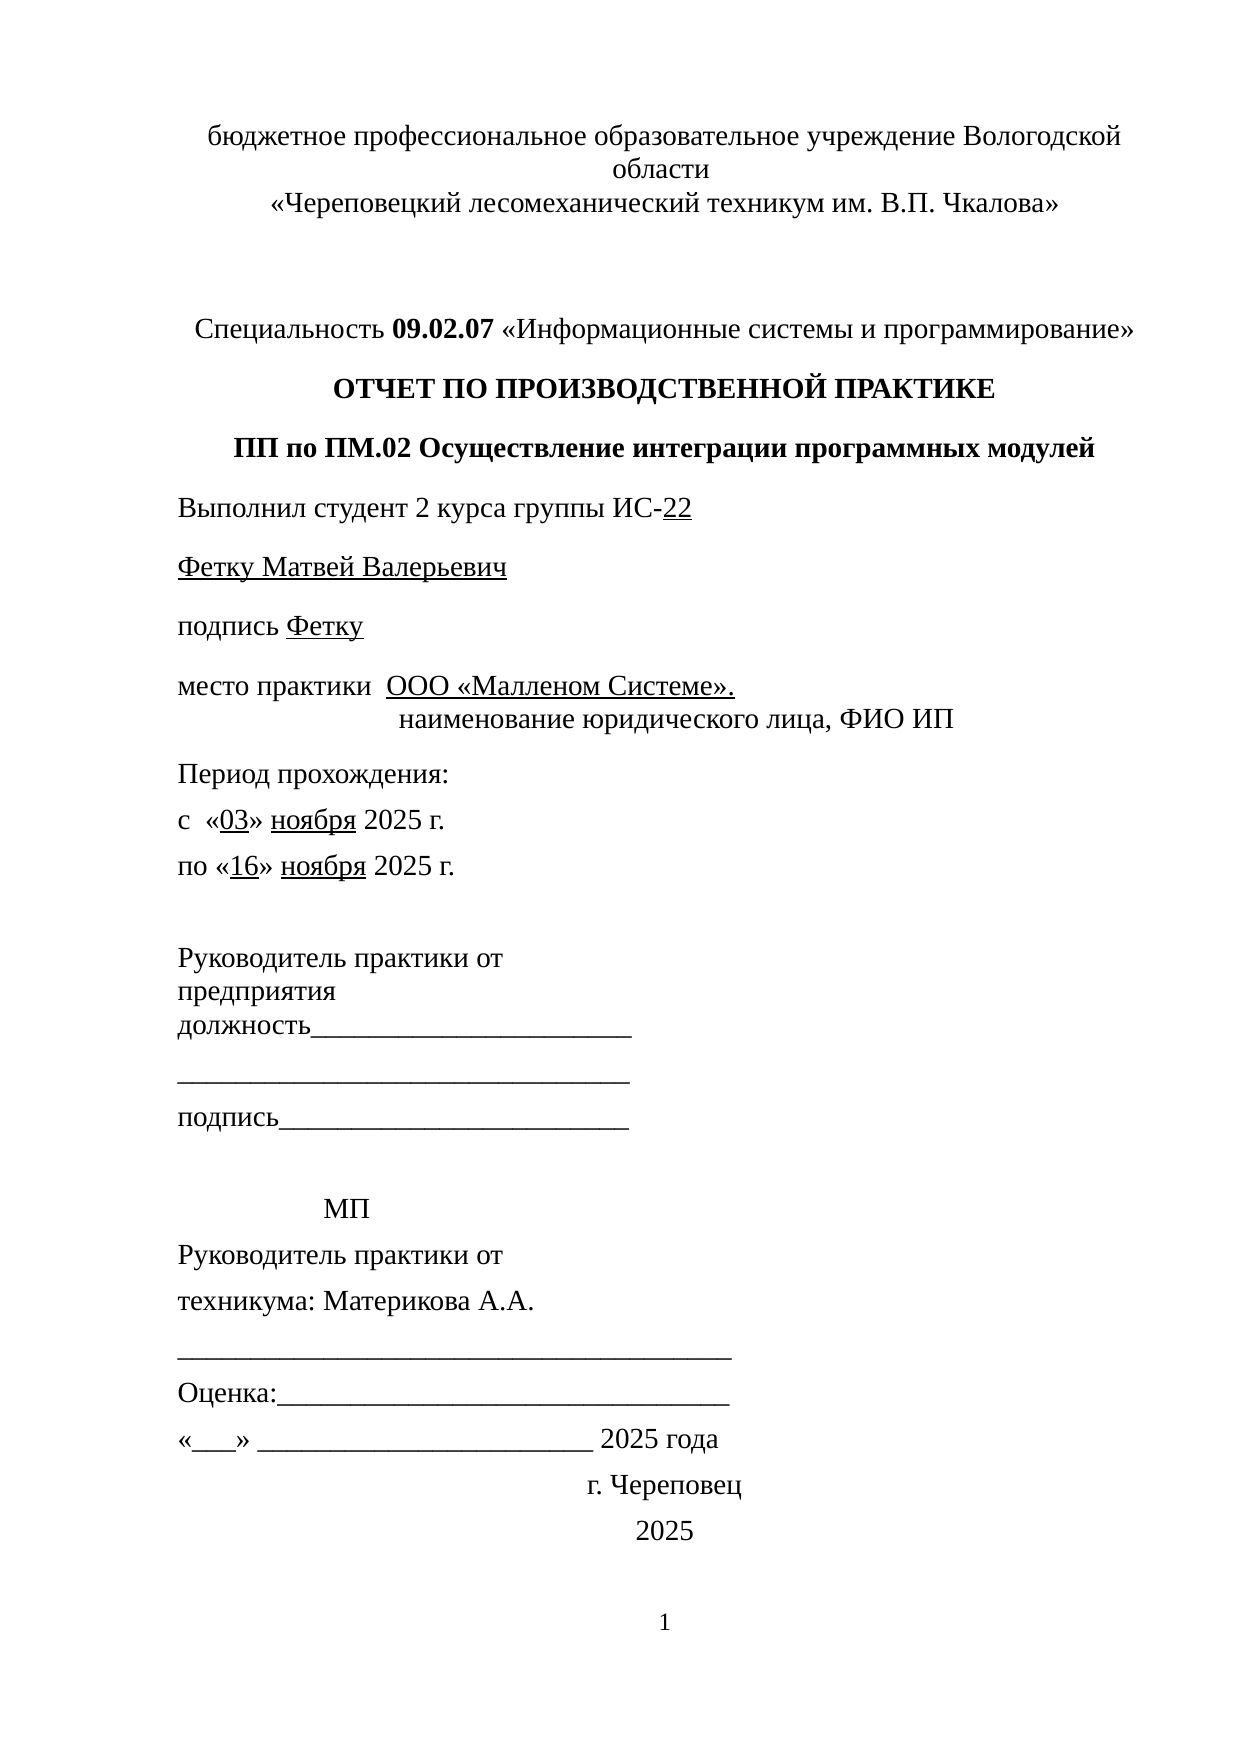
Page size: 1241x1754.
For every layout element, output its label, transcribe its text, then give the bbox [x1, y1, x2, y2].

text Оценка:_______________________________ [177, 1375, 1152, 1409]
text по «16» ноября 2025 г. [177, 848, 1152, 881]
text место практики ООО «Малленом Системе». [177, 668, 1152, 701]
text ______________________________________ [177, 1329, 1152, 1363]
text техникума: Материкова А.А. [177, 1283, 1152, 1317]
text 2025 [177, 1513, 1152, 1547]
text Фетку Матвей Валерьевич [177, 549, 1152, 583]
text ПП по ПМ.02 Осуществление интеграции программных модулей [177, 430, 1152, 464]
text «Череповецкий лесомеханический техникум им. В.П. Чкалова» [177, 185, 1152, 219]
text Специальность 09.02.07 «Информационные системы и программирование» [177, 312, 1152, 345]
text должность______________________ [177, 1007, 1152, 1041]
text «___» _______________________ 2025 года [177, 1421, 1152, 1455]
text бюджетное профессиональное образовательное учреждение Вологодской области [177, 118, 1152, 185]
text подпись Фетку [177, 608, 1152, 642]
text Выполнил студент 2 курса группы ИС-22 [177, 490, 1152, 523]
text МП [177, 1191, 1152, 1225]
text ОТЧЕТ ПО ПРОИЗВОДСТВЕННОЙ ПРАКТИКЕ [177, 371, 1152, 404]
text наименование юридического лица, ФИО ИП [177, 701, 1152, 735]
text _______________________________ [177, 1053, 1152, 1087]
text подпись________________________ [177, 1099, 1152, 1133]
text Руководитель практики от [177, 1237, 1152, 1271]
text Период прохождения: [177, 756, 1152, 789]
text предприятия [177, 973, 1152, 1007]
text г. Череповец [177, 1467, 1152, 1501]
text Руководитель практики от [177, 940, 1152, 973]
text с «03» ноября 2025 г. [177, 802, 1152, 835]
